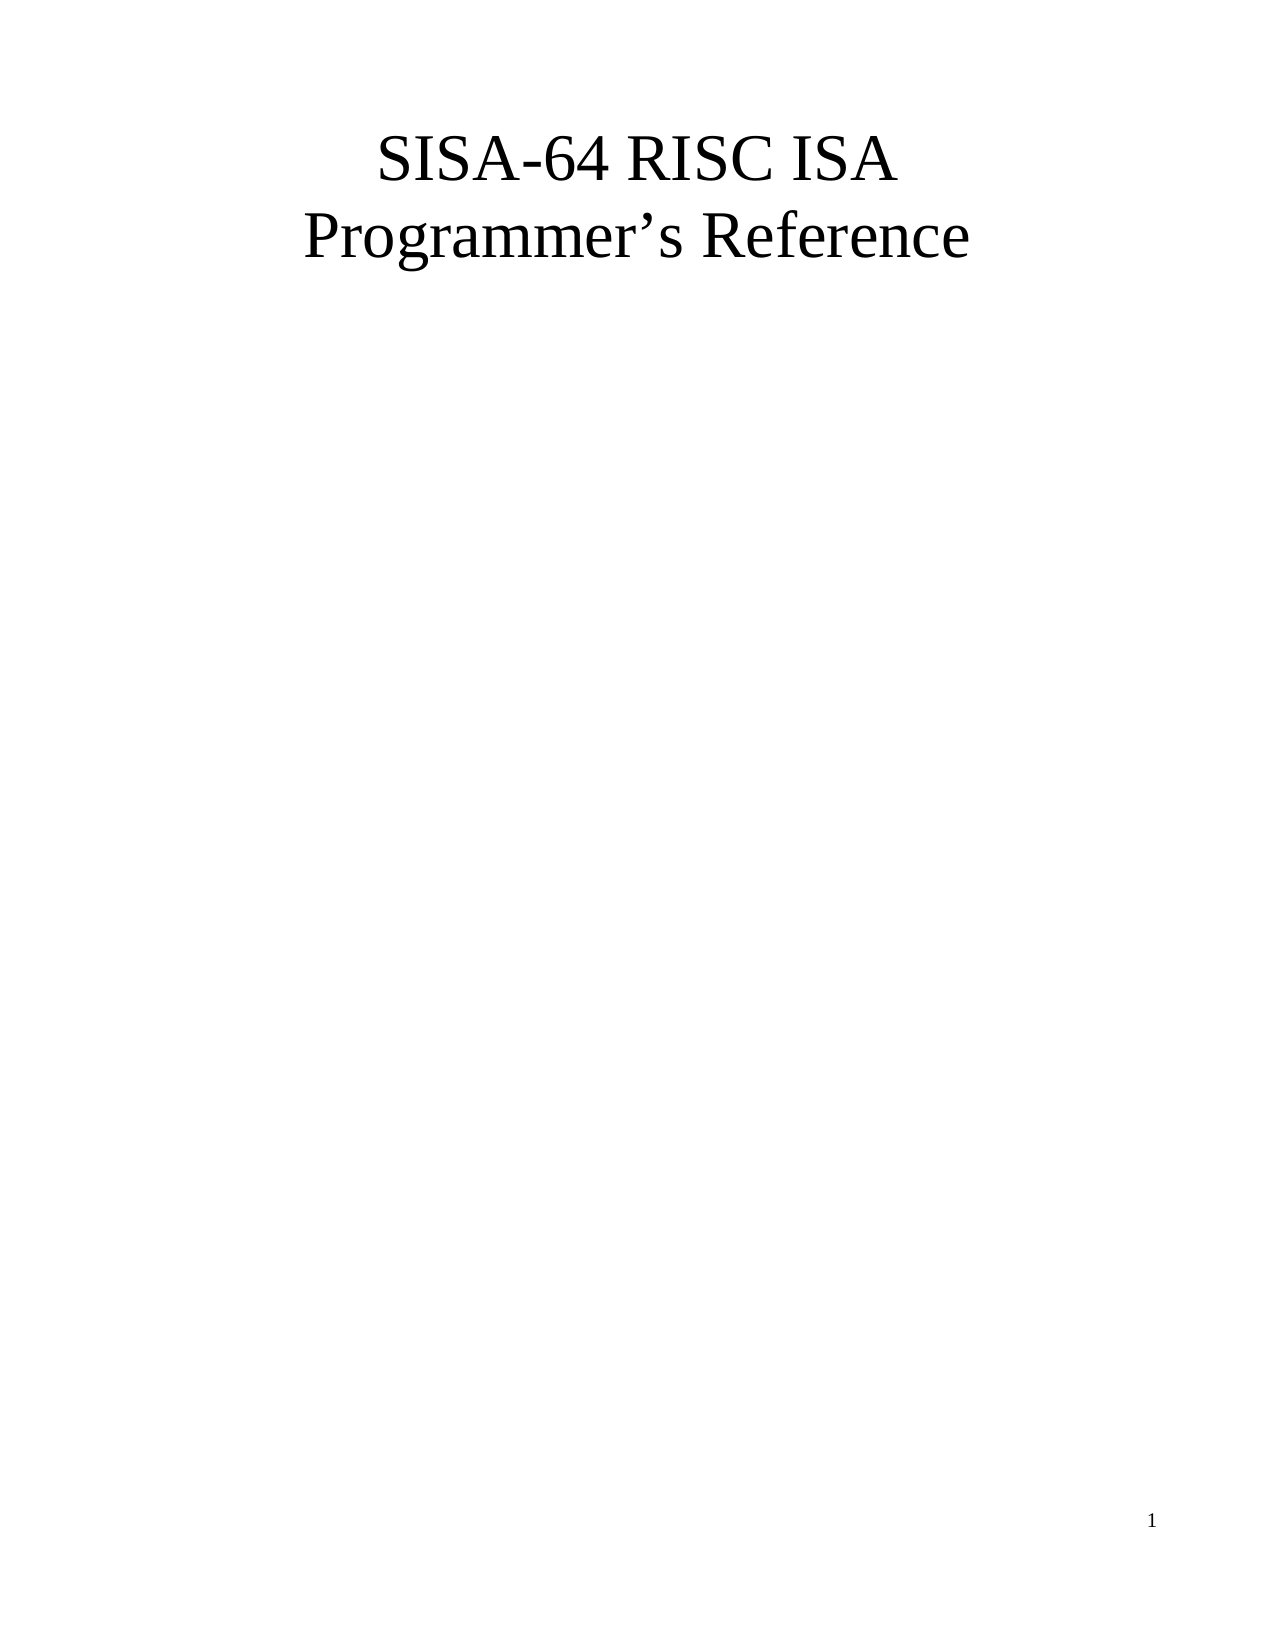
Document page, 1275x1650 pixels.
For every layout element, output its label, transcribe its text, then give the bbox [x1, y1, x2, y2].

text Programmer’s Reference [118, 195, 1157, 271]
text SISA-64 RISC ISA [118, 118, 1157, 195]
